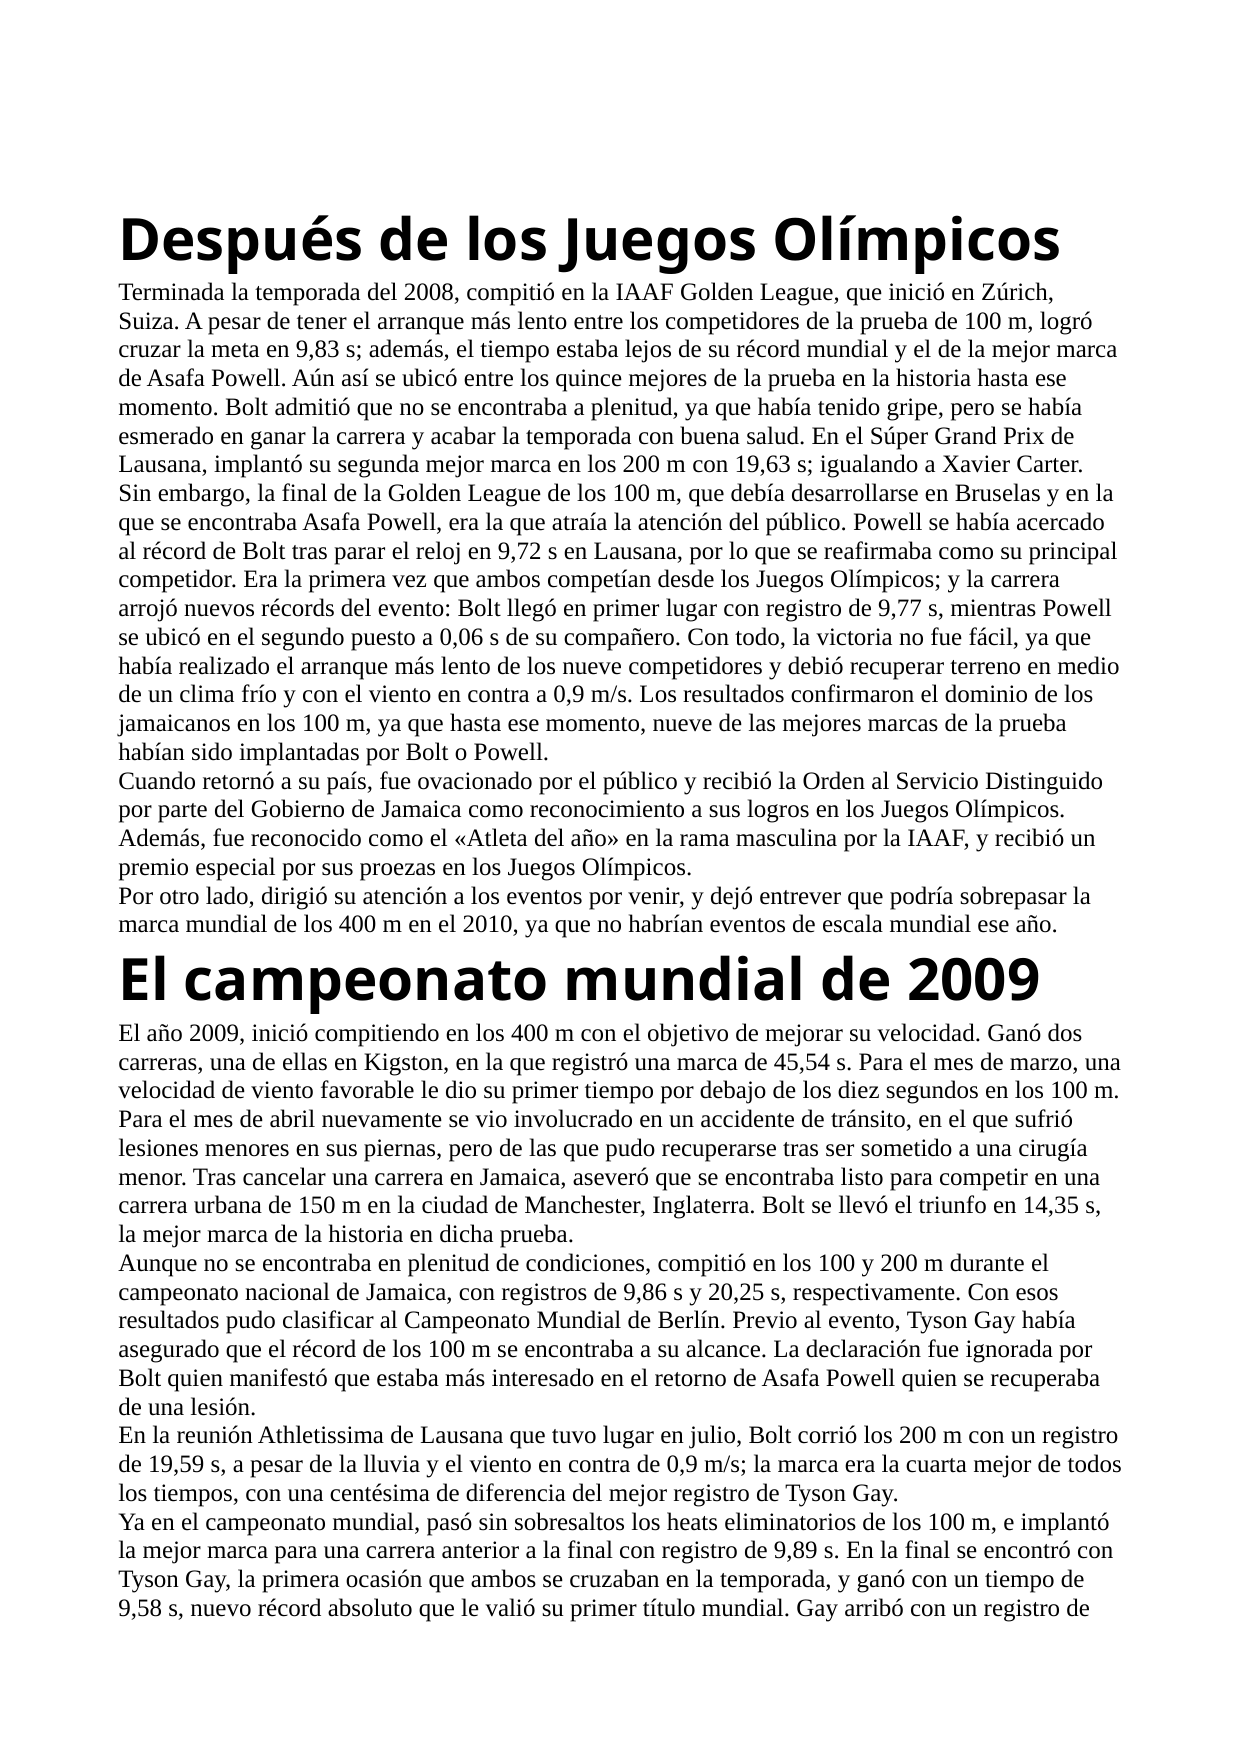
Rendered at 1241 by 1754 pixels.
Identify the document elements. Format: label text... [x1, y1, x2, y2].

text Por otro lado, dirigió su atención a los eventos por venir, y dejó entrever que podría sobrepasar la marca mundial de los 400 m en el 2010, ya que no habrían eventos de escala mundial ese año. [118, 881, 1122, 938]
text Sin embargo, la final de la Golden League de los 100 m, que debía desarrollarse en Bruselas y en la que se encontraba Asafa Powell, era la que atraía la atención del público. Powell se había acercado al récord de Bolt tras parar el reloj en 9,72 s en Lausana, por lo que se reafirmaba como su principal competidor. Era la primera vez que ambos competían desde los Juegos Olímpicos; y la carrera arrojó nuevos récords del evento: Bolt llegó en primer lugar con registro de 9,77 s, mientras Powell se ubicó en el segundo puesto a 0,06 s de su compañero. Con todo, la victoria no fue fácil, ya que había realizado el arranque más lento de los nueve competidores y debió recuperar terreno en medio de un clima frío y con el viento en contra a 0,9 m/s. Los resultados confirmaron el dominio de los jamaicanos en los 100 m, ya que hasta ese momento, nueve de las mejores marcas de la prueba habían sido implantadas por Bolt o Powell. [118, 478, 1122, 766]
text Ya en el campeonato mundial, pasó sin sobresaltos los heats eliminatorios de los 100 m, e implantó la mejor marca para una carrera anterior a la final con registro de 9,89 s. En la final se encontró con Tyson Gay, la primera ocasión que ambos se cruzaban en la temporada, y ganó con un tiempo de 9,58 s, nuevo récord absoluto que le valió su primer título mundial. Gay arribó con un registro de [118, 1507, 1122, 1622]
text El año 2009, inició compitiendo en los 400 m con el objetivo de mejorar su velocidad. Ganó dos carreras, una de ellas en Kigston, en la que registró una marca de 45,54 s. Para el mes de marzo, una velocidad de viento favorable le dio su primer tiempo por debajo de los diez segundos en los 100 m. Para el mes de abril nuevamente se vio involucrado en un accidente de tránsito, en el que sufrió lesiones menores en sus piernas, pero de las que pudo recuperarse tras ser sometido a una cirugía menor. Tras cancelar una carrera en Jamaica, aseveró que se encontraba listo para competir en una carrera urbana de 150 m en la ciudad de Manchester, Inglaterra. Bolt se llevó el triunfo en 14,35 s, la mejor marca de la historia en dicha prueba. [118, 1018, 1122, 1248]
text Después de los Juegos Olímpicos [118, 198, 1122, 277]
text El campeonato mundial de 2009 [118, 938, 1122, 1018]
text Cuando retornó a su país, fue ovacionado por el público y recibió la Orden al Servicio Distinguido por parte del Gobierno de Jamaica como reconocimiento a sus logros en los Juegos Olímpicos. Además, fue reconocido como el «Atleta del año» en la rama masculina por la IAAF, y recibió un premio especial por sus proezas en los Juegos Olímpicos. [118, 766, 1122, 881]
text En la reunión Athletissima de Lausana que tuvo lugar en julio, Bolt corrió los 200 m con un registro de 19,59 s, a pesar de la lluvia y el viento en contra de 0,9 m/s; la marca era la cuarta mejor de todos los tiempos, con una centésima de diferencia del mejor registro de Tyson Gay. [118, 1420, 1122, 1507]
text Aunque no se encontraba en plenitud de condiciones, compitió en los 100 y 200 m durante el campeonato nacional de Jamaica, con registros de 9,86 s y 20,25 s, respectivamente. Con esos resultados pudo clasificar al Campeonato Mundial de Berlín. Previo al evento, Tyson Gay había asegurado que el récord de los 100 m se encontraba a su alcance. La declaración fue ignorada por Bolt quien manifestó que estaba más interesado en el retorno de Asafa Powell quien se recuperaba de una lesión. [118, 1248, 1122, 1420]
text Terminada la temporada del 2008, compitió en la IAAF Golden League, que inició en Zúrich, Suiza. A pesar de tener el arranque más lento entre los competidores de la prueba de 100 m, logró cruzar la meta en 9,83 s; además, el tiempo estaba lejos de su récord mundial y el de la mejor marca de Asafa Powell. Aún así se ubicó entre los quince mejores de la prueba en la historia hasta ese momento. Bolt admitió que no se encontraba a plenitud, ya que había tenido gripe, pero se había esmerado en ganar la carrera y acabar la temporada con buena salud. En el Súper Grand Prix de Lausana, implantó su segunda mejor marca en los 200 m con 19,63 s; igualando a Xavier Carter. [118, 277, 1122, 478]
